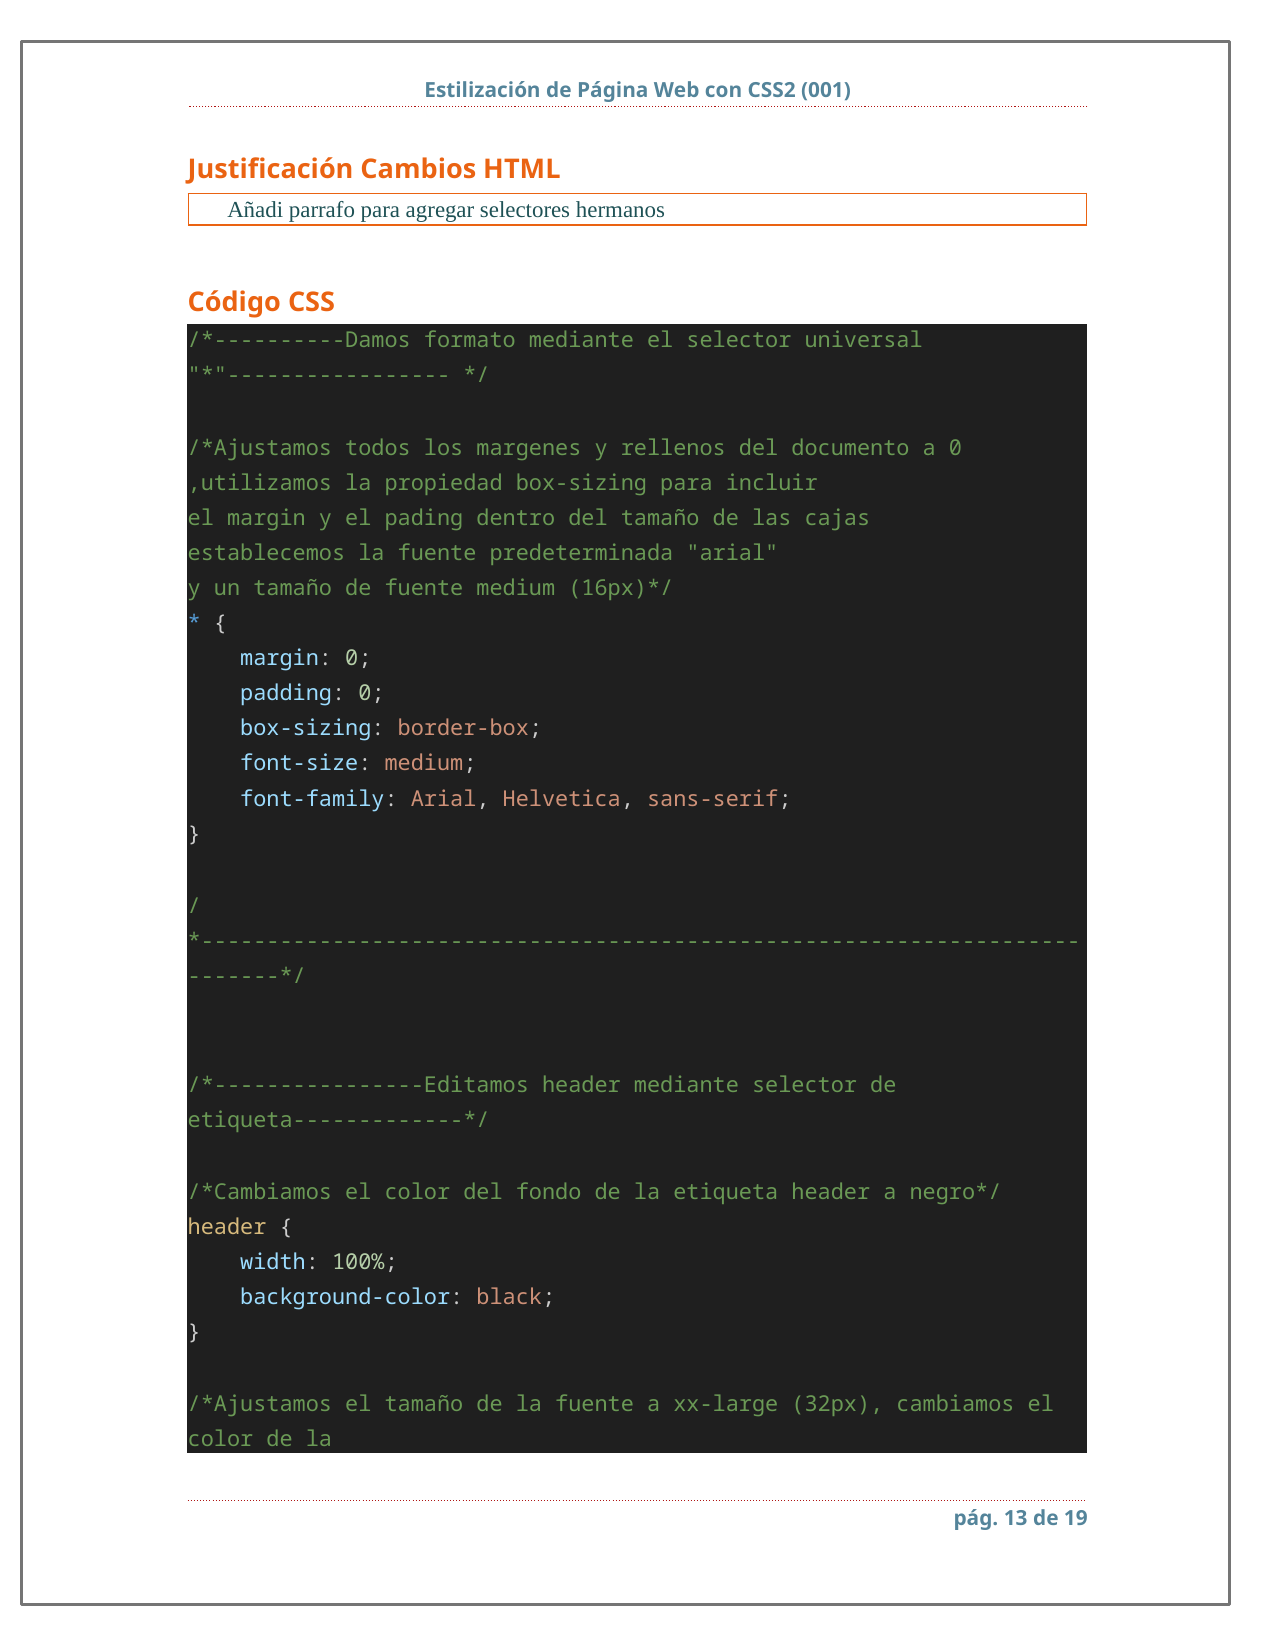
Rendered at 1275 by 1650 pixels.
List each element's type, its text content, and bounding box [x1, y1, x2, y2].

text ,utilizamos la propiedad box-sizing para incluir [187, 467, 1087, 496]
text establecemos la fuente predeterminada "arial" [187, 537, 1087, 567]
text Añadi parrafo para agregar selectores hermanos [189, 194, 1086, 224]
text /*----------------Editamos header mediante selector de etiqueta-------------*/ [187, 1069, 1087, 1133]
text y un tamaño de fuente medium (16px)*/ [187, 572, 1087, 602]
text header { [187, 1211, 1087, 1241]
text /*----------Damos formato mediante el selector universal "*"----------------- */ [187, 324, 1087, 389]
text box-sizing: border-box; [187, 712, 1087, 742]
text margin: 0; [187, 642, 1087, 672]
text * { [187, 607, 1087, 637]
text font-family: Arial, Helvetica, sans-serif; [187, 782, 1087, 812]
text /*Cambiamos el color del fondo de la etiqueta header a negro*/ [187, 1176, 1087, 1206]
text /*Ajustamos el tamaño de la fuente a xx-large (32px), cambiamos el color de la [187, 1388, 1087, 1453]
text background-color: black; [187, 1281, 1087, 1311]
text /*--------------------------------------------------------------------------*/ [187, 889, 1087, 989]
subtitle Código CSS [187, 282, 1087, 319]
text /*Ajustamos todos los margenes y rellenos del documento a 0 [187, 431, 1087, 461]
text font-size: medium; [187, 747, 1087, 777]
text el margin y el pading dentro del tamaño de las cajas [187, 502, 1087, 531]
subtitle Justificación Cambios HTML [187, 150, 1087, 187]
text padding: 0; [187, 677, 1087, 707]
text width: 100%; [187, 1246, 1087, 1276]
text } [187, 1316, 1087, 1346]
text } [187, 818, 1087, 847]
